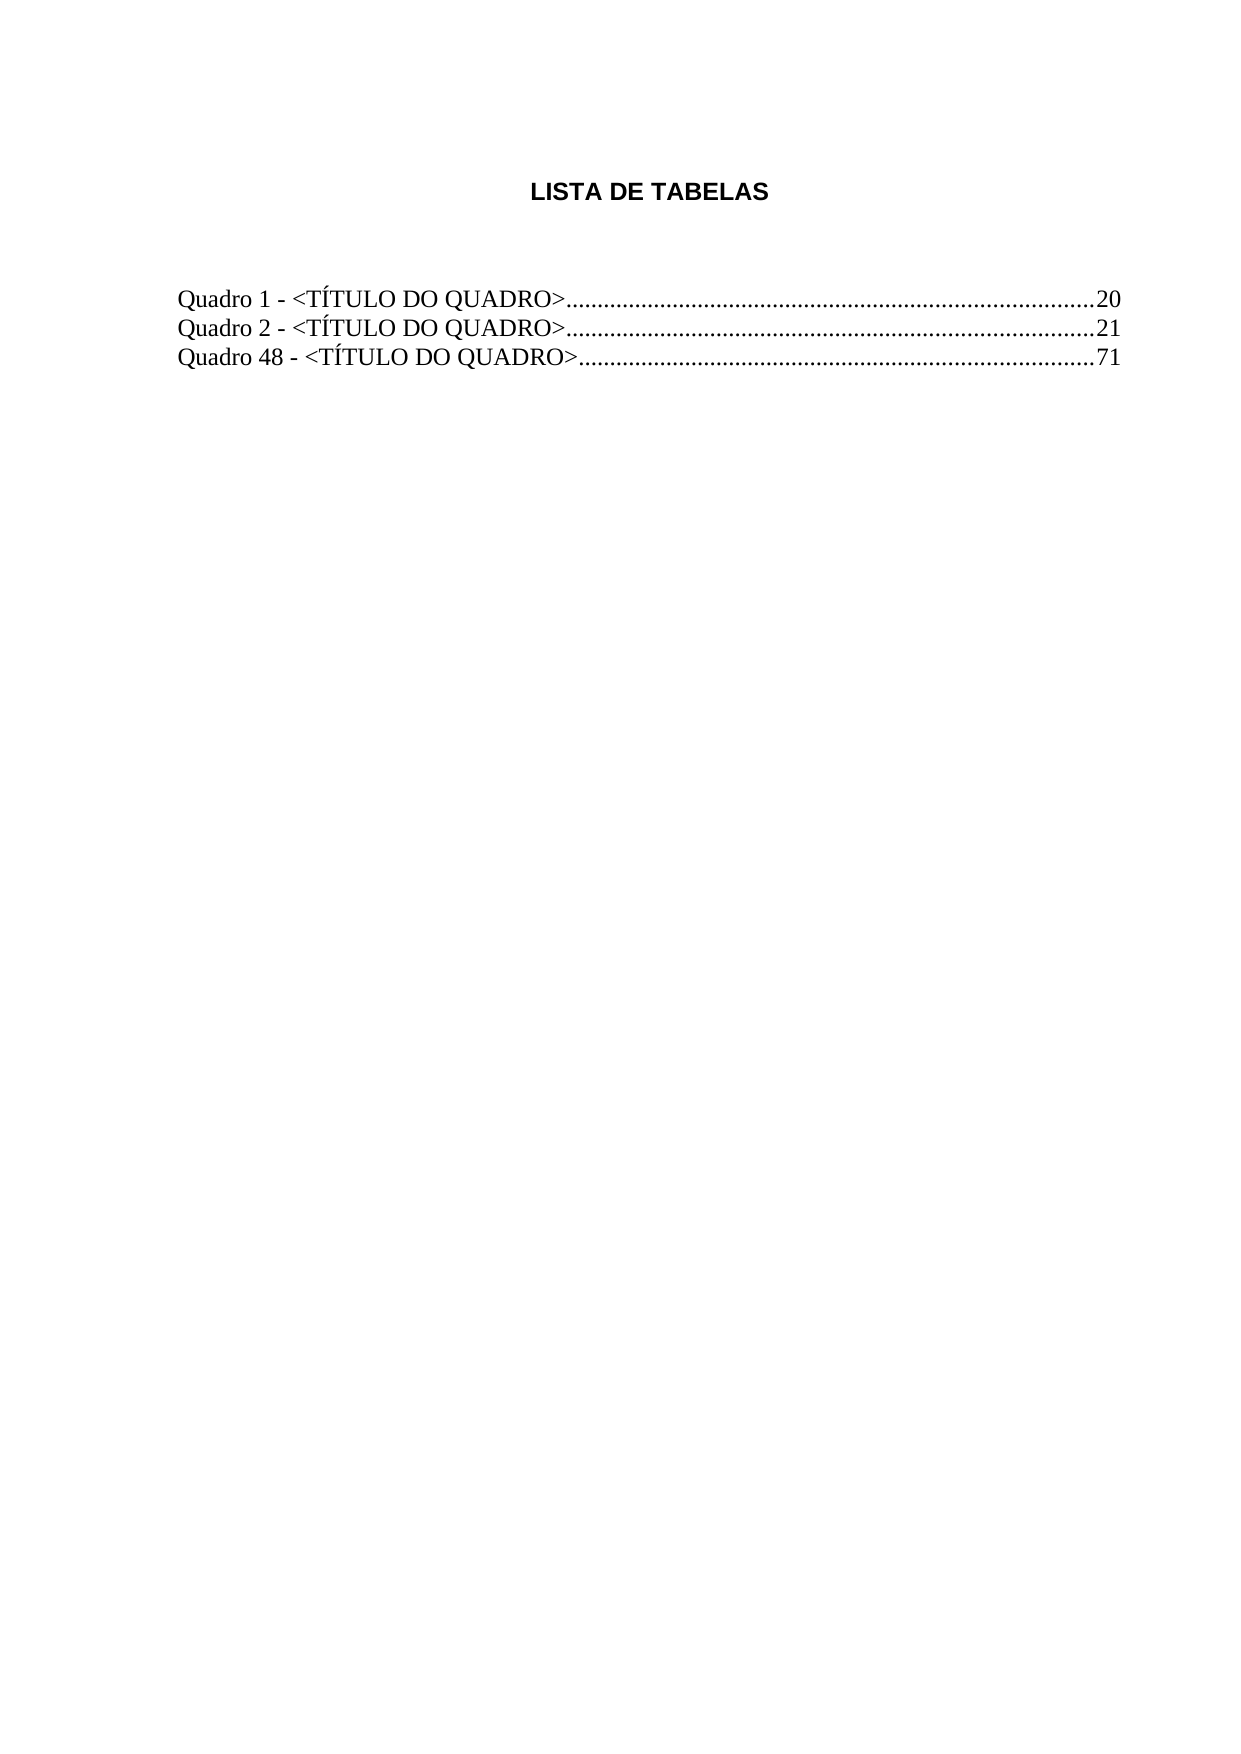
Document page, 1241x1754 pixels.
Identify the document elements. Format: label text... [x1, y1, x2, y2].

text Quadro 48 - <TÍTULO DO QUADRO> 71 [177, 342, 1122, 370]
text LISTA DE TABELAS [177, 177, 1122, 206]
text Quadro 1 - <TÍTULO DO QUADRO> 20 [177, 284, 1122, 313]
text Quadro 2 - <TÍTULO DO QUADRO> 21 [177, 313, 1122, 342]
